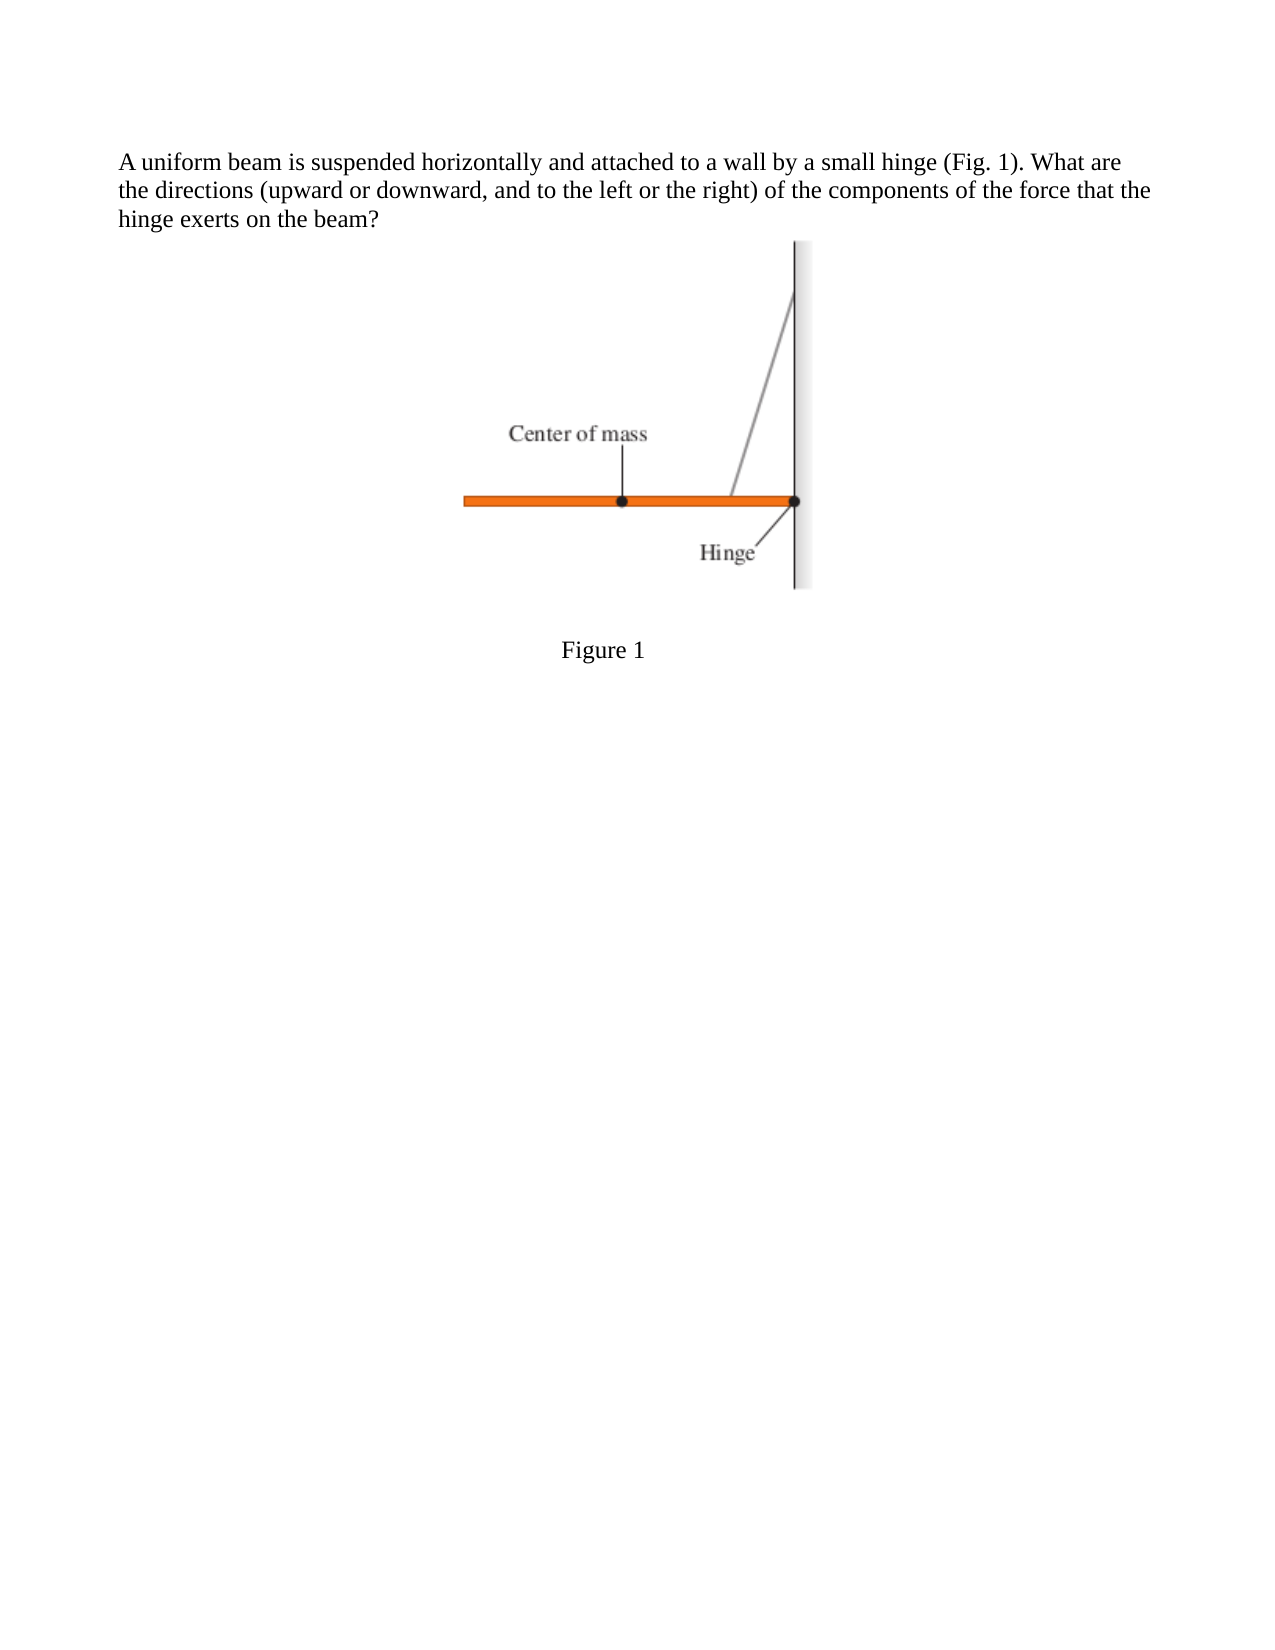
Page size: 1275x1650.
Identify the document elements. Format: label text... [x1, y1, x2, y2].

text Figure 1 [118, 233, 1157, 664]
text A uniform beam is suspended horizontally and attached to a wall by a small hinge (Fig. 1). What are the directions (upward or downward, and to the left or the right) of the components of the force that the hinge exerts on the beam? [118, 147, 1157, 233]
picture [262, 233, 1013, 612]
